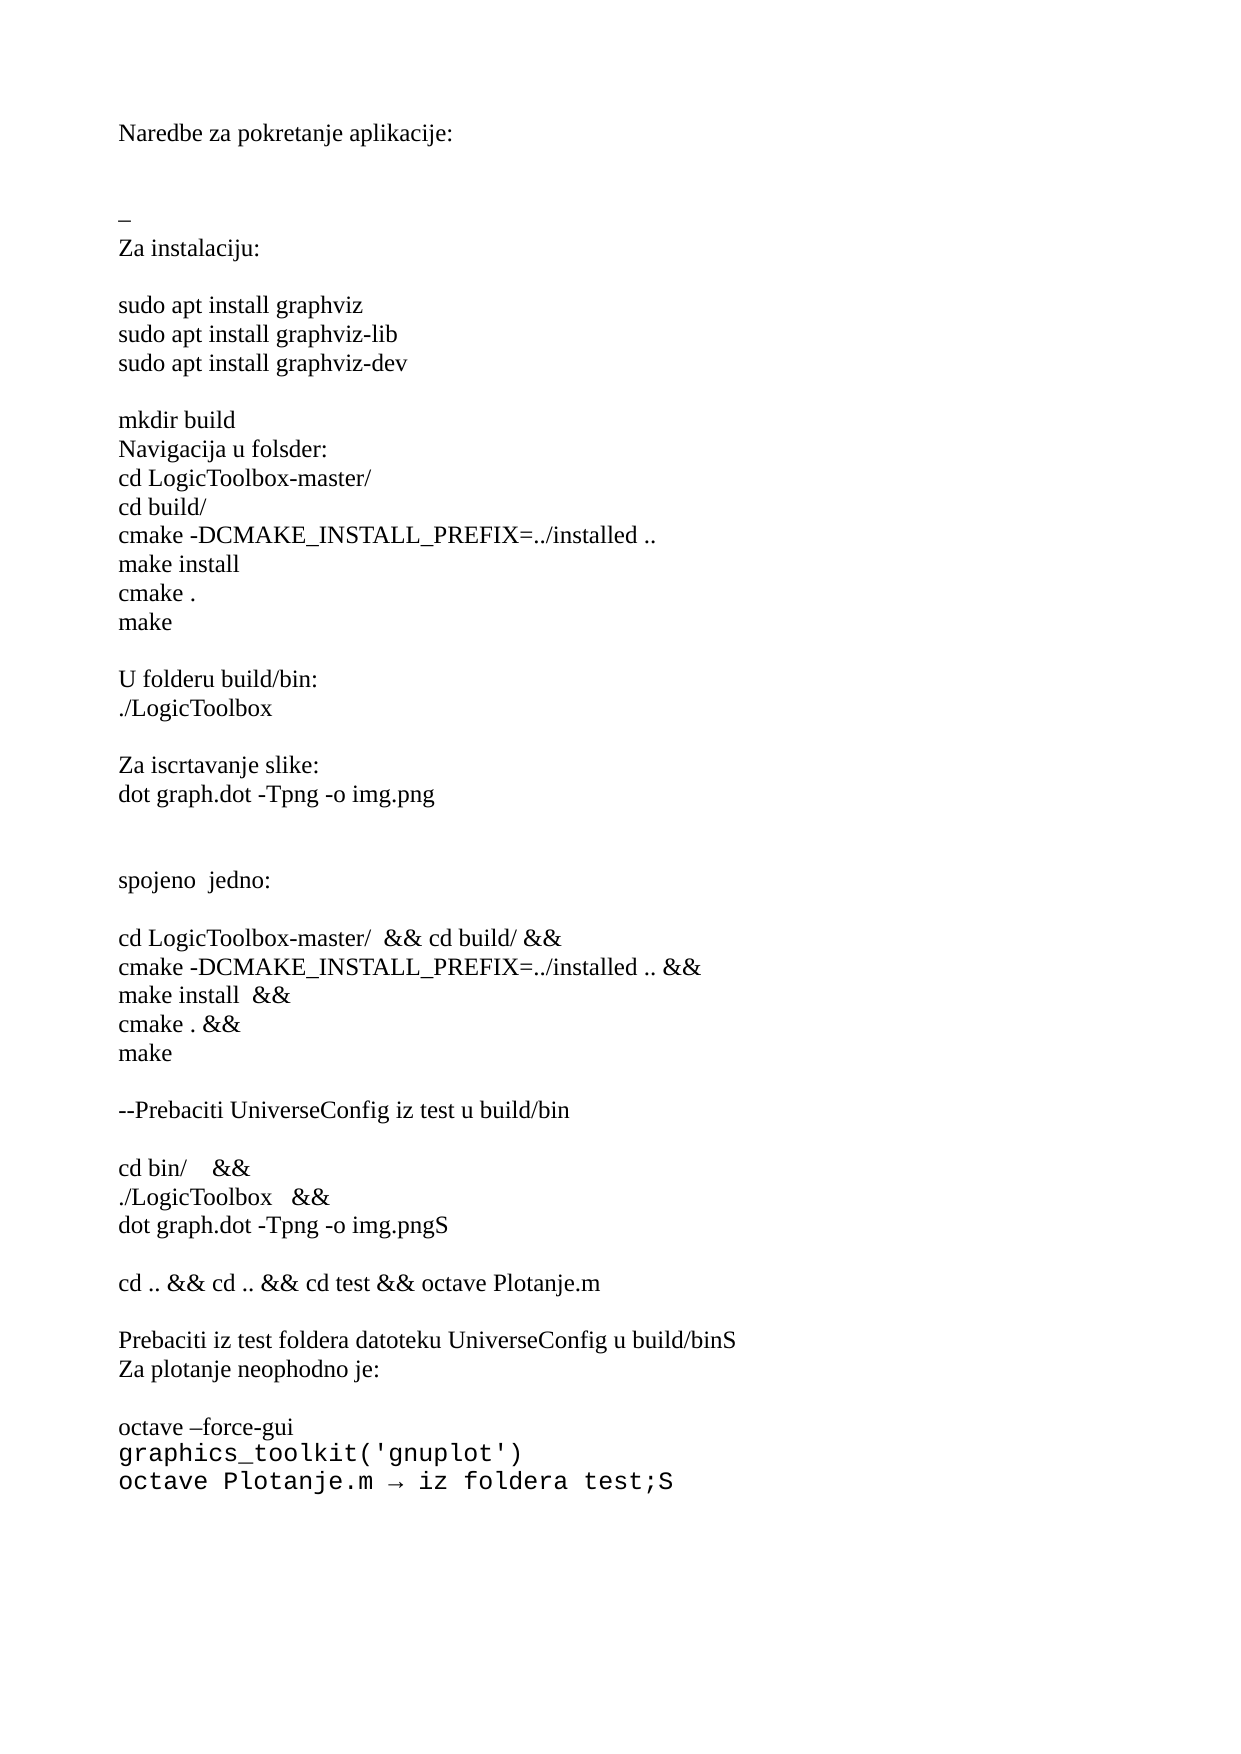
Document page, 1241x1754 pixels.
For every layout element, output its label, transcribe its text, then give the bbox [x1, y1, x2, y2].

text cd .. && cd .. && cd test && octave Plotanje.m [118, 1268, 1122, 1297]
text Za plotanje neophodno je: [118, 1354, 1122, 1383]
text cmake . [118, 578, 1122, 607]
text Za instalaciju: [118, 233, 1122, 262]
text octave Plotanje.m → iz foldera test;S [118, 1469, 1122, 1497]
text Navigacija u folsder: [118, 434, 1122, 463]
text make install [118, 549, 1122, 578]
text make [118, 1038, 1122, 1067]
text --Prebaciti UniverseConfig iz test u build/bin [118, 1096, 1122, 1124]
text – [118, 204, 1122, 233]
text graphics_toolkit('gnuplot') [118, 1441, 1122, 1469]
text ./LogicToolbox [118, 693, 1122, 722]
text mkdir build [118, 406, 1122, 434]
text cd LogicToolbox-master/ && cd build/ && [118, 923, 1122, 952]
text cmake . && [118, 1009, 1122, 1038]
text cd LogicToolbox-master/ [118, 463, 1122, 492]
text U folderu build/bin: [118, 664, 1122, 693]
text Za iscrtavanje slike: [118, 751, 1122, 779]
text sudo apt install graphviz-lib [118, 319, 1122, 348]
text ./LogicToolbox && [118, 1182, 1122, 1211]
text spojeno jedno: [118, 866, 1122, 894]
text sudo apt install graphviz [118, 291, 1122, 319]
text Prebaciti iz test foldera datoteku UniverseConfig u build/binS [118, 1326, 1122, 1354]
text make install && [118, 981, 1122, 1009]
text cd bin/ && [118, 1153, 1122, 1182]
text octave –force-gui [118, 1412, 1122, 1441]
text cmake -DCMAKE_INSTALL_PREFIX=../installed .. [118, 521, 1122, 549]
text dot graph.dot -Tpng -o img.png [118, 779, 1122, 808]
text cd build/ [118, 492, 1122, 521]
text Naredbe za pokretanje aplikacije: [118, 118, 1122, 147]
text sudo apt install graphviz-dev [118, 348, 1122, 377]
text cmake -DCMAKE_INSTALL_PREFIX=../installed .. && [118, 952, 1122, 981]
text dot graph.dot -Tpng -o img.pngS [118, 1211, 1122, 1239]
text make [118, 607, 1122, 636]
